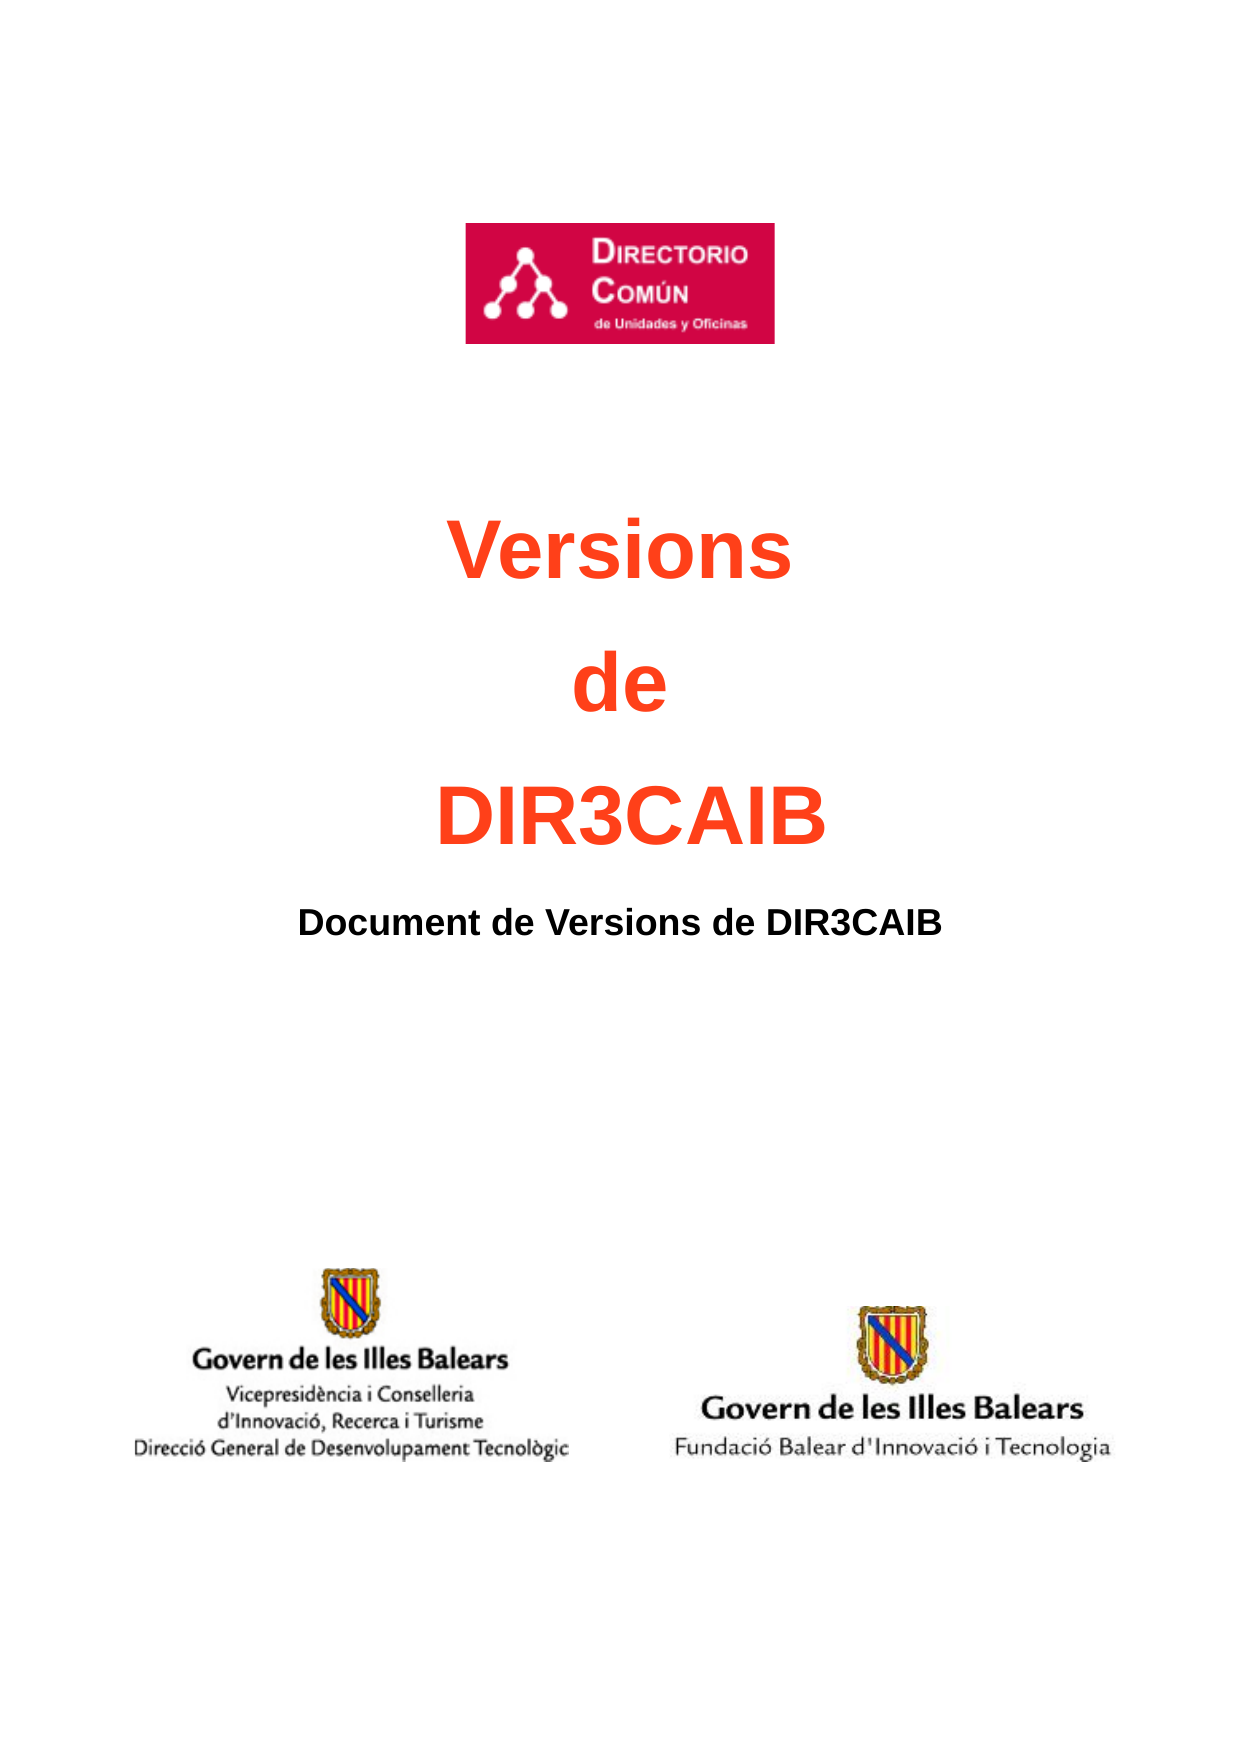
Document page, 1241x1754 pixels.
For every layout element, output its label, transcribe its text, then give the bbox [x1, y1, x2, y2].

picture [134, 1268, 569, 1462]
title de [118, 633, 1122, 729]
picture [465, 223, 775, 344]
table_header [586, 1263, 664, 1505]
table_header [118, 1263, 586, 1505]
table_header [664, 1263, 1122, 1505]
subtitle Document de Versions de DIR3CAIB [118, 900, 1122, 943]
picture [669, 1306, 1117, 1462]
title DIR3CAIB [118, 767, 1122, 862]
title Versions [118, 500, 1122, 596]
